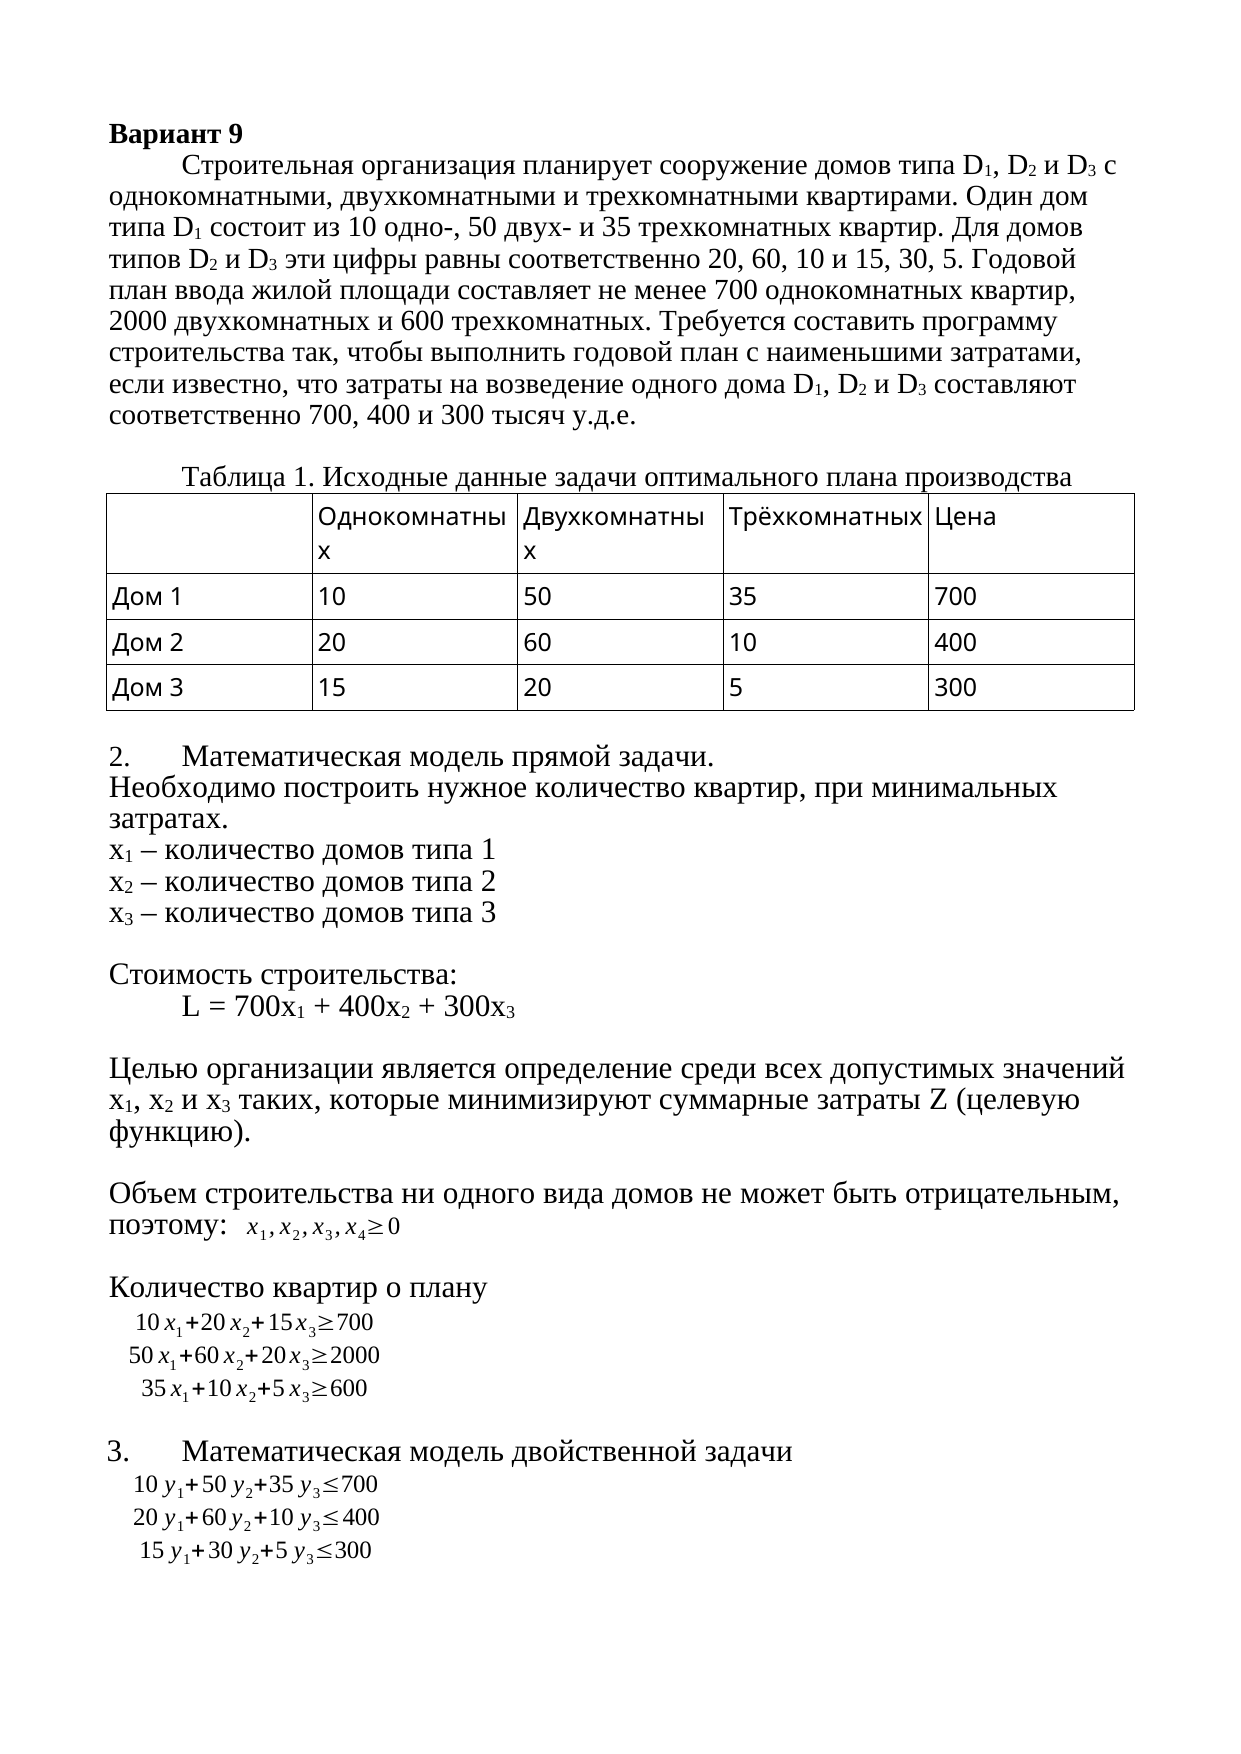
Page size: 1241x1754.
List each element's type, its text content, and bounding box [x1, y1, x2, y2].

table_cell 10 [724, 620, 928, 664]
text Объем строительства ни одного вида домов не может быть отрицательным, поэтому: [108, 1178, 1134, 1241]
table_header Трёхкомнатных [724, 494, 928, 573]
table_header [107, 494, 312, 573]
text Таблица 1. Исходные данные задачи оптимального плана производства [108, 462, 1134, 493]
table_cell 35 [724, 574, 928, 618]
text x3 – количество домов типа 3 [108, 897, 1134, 928]
table_header Однокомнатных [313, 494, 517, 573]
table_cell Дом 3 [107, 665, 312, 710]
table_cell 400 [929, 620, 1134, 664]
text 3. Математическая модель двойственной задачи [106, 1437, 1134, 1468]
text x1 – количество домов типа 1 [108, 835, 1134, 866]
text 2. Математическая модель прямой задачи. [108, 741, 1134, 772]
table_cell 300 [929, 665, 1134, 710]
text Целью организации является определение среди всех допустимых значений х1, х2 и х3 таких, которые минимизируют суммарные затраты Z (целевую функцию). [108, 1053, 1134, 1147]
table_cell 50 [518, 574, 723, 618]
text Строительная организация планирует сооружение домов типа D1, D2 и D3 с однокомнатными, двухкомнатными и трехкомнатными квартирами. Один дом типа D1 состоит из 10 одно-, 50 двух- и 35 трехкомнатных квартир. Для домов типов D2 и D3 эти цифры равны соответственно 20, 60, 10 и 15, 30, 5. Годовой план ввода жилой площади составляет не менее 700 однокомнатных квартир, 2000 двухкомнатных и 600 трехкомнатных. Требуется составить программу строительства так, чтобы выполнить годовой план с наименьшими затратами, если известно, что затраты на возведение одного дома D1, D2 и D3 составляют соответственно 700, 400 и 300 тысяч у.д.е. [108, 149, 1134, 431]
table_cell 700 [929, 574, 1134, 618]
table_cell 10 [313, 574, 517, 618]
table_cell 20 [518, 665, 723, 710]
table_cell 20 [313, 620, 517, 664]
text L = 700x1 + 400x2 + 300x3 [108, 991, 1134, 1022]
table_cell 60 [518, 620, 723, 664]
text Стоимость строительства: [108, 960, 1134, 991]
table_header Двухкомнатных [518, 494, 723, 573]
table_cell Дом 2 [107, 620, 312, 664]
text Вариант 9 [108, 118, 1134, 149]
table_cell 15 [313, 665, 517, 710]
table_cell 5 [724, 665, 928, 710]
text Необходимо построить нужное количество квартир, при минимальных затратах. [108, 772, 1134, 835]
table_cell Дом 1 [107, 574, 312, 618]
text x2 – количество домов типа 2 [108, 866, 1134, 897]
text Количество квартир о плану [108, 1272, 1134, 1303]
table_header Цена [929, 494, 1134, 573]
